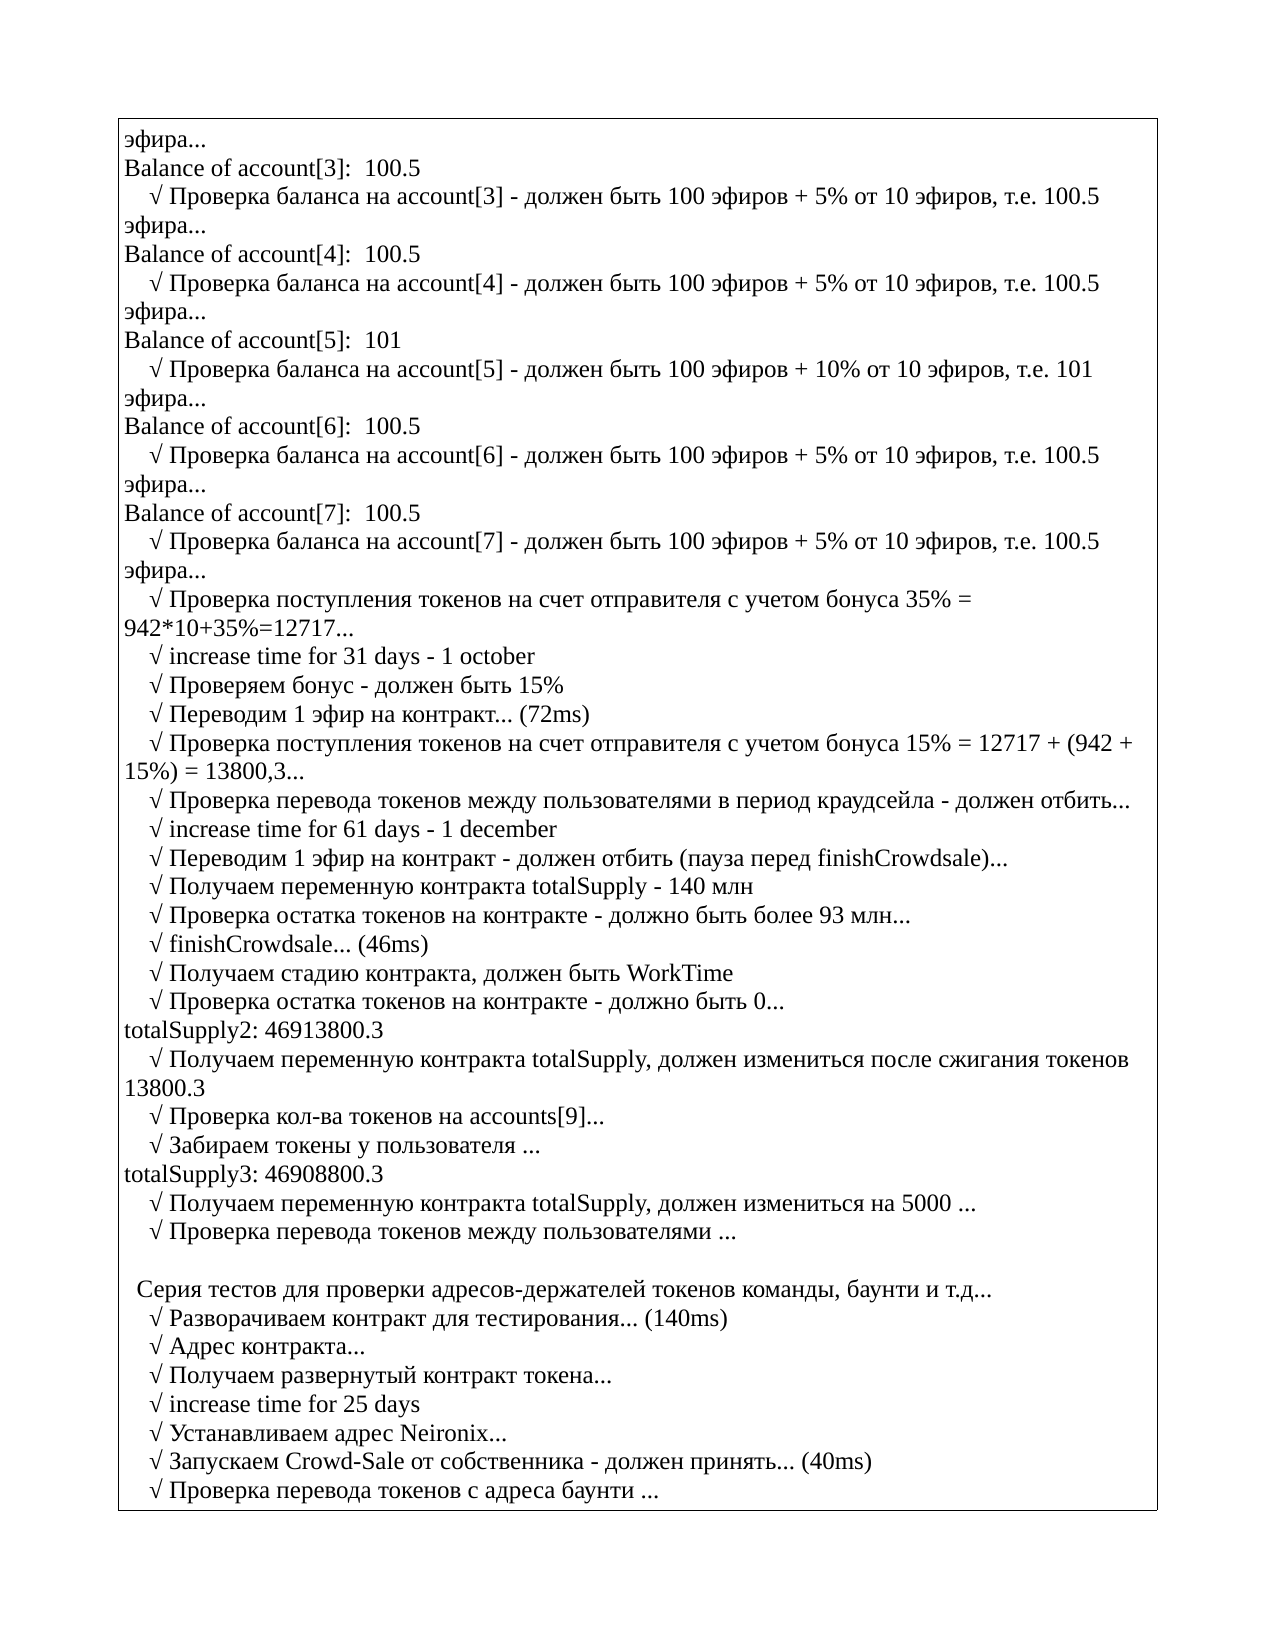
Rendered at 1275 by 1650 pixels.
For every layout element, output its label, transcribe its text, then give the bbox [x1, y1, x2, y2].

table_header эфира... Balance of account[3]: 100.5 √ Проверка баланса на account[3] - должен быть 100 эфиров + 5% от 10 эфиров, т.е. 100.5 эфира... Balance of account[4]: 100.5 √ Проверка баланса на account[4] - должен быть 100 эфиров + 5% от 10 эфиров, т.е. 100.5 эфира... Balance of account[5]: 101 √ Проверка баланса на account[5] - должен быть 100 эфиров + 10% от 10 эфиров, т.е. 101 эфира... Balance of account[6]: 100.5 √ Проверка баланса на account[6] - должен быть 100 эфиров + 5% от 10 эфиров, т.е. 100.5 эфира... Balance of account[7]: 100.5 √ Проверка баланса на account[7] - должен быть 100 эфиров + 5% от 10 эфиров, т.е. 100.5 эфира... √ Проверка поступления токенов на счет отправителя с учетом бонуса 35% = 942*10+35%=12717... √ increase time for 31 days - 1 october √ Проверяем бонус - должен быть 15% √ Переводим 1 эфир на контракт... (72ms) √ Проверка поступления токенов на счет отправителя с учетом бонуса 15% = 12717 + (942 + 15%) = 13800,3... √ Проверка перевода токенов между пользователями в период краудсейла - должен отбить... √ increase time for 61 days - 1 december √ Переводим 1 эфир на контракт - должен отбить (пауза перед finishCrowdsale)... √ Получаем переменную контракта totalSupply - 140 млн √ Проверка остатка токенов на контракте - должно быть более 93 млн... √ finishCrowdsale... (46ms) √ Получаем стадию контракта, должен быть WorkTime √ Проверка остатка токенов на контракте - должно быть 0... totalSupply2: 46913800.3 √ Получаем переменную контракта totalSupply, должен измениться после сжигания токенов 13800.3 √ Проверка кол-ва токенов на accounts[9]... √ Забираем токены у пользователя ... totalSupply3: 46908800.3 √ Получаем переменную контракта totalSupply, должен измениться на 5000 ... √ Проверка перевода токенов между пользователями ... Серия тестов для проверки адресов-держателей токенов команды, баунти и т.д... √ Разворачиваем контракт для тестирования... (140ms) √ Адрес контракта... √ Получаем развернутый контракт токена... √ increase time for 25 days √ Устанавливаем адрес Neironix... √ Запускаем Crowd-Sale от собственника - должен принять... (40ms) √ Проверка перевода токенов с адреса баунти ... [119, 119, 1157, 1510]
